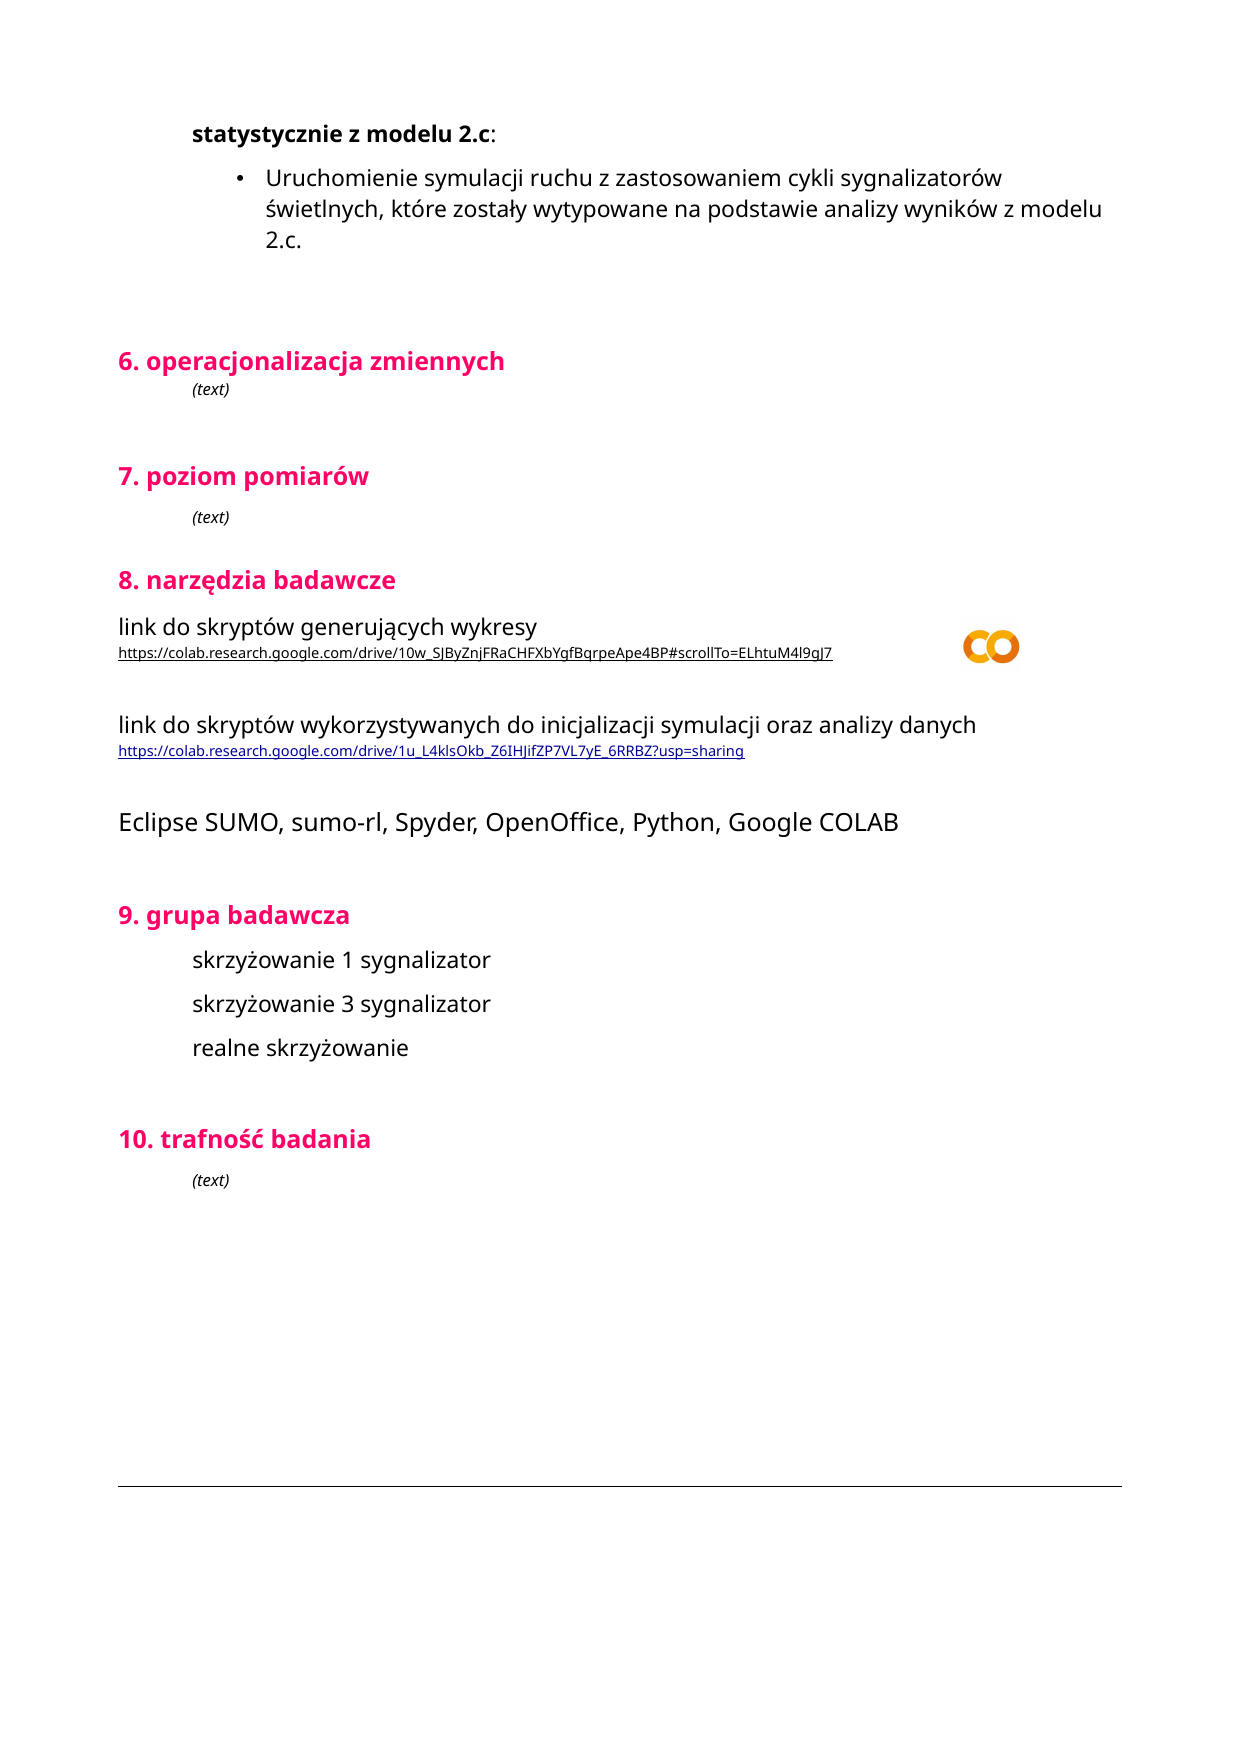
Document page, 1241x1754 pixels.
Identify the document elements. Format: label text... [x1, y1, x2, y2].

text (text) 8. narzędzia badawcze [118, 506, 1122, 596]
list statystycznie z modelu 2.c: [162, 118, 1122, 149]
text skrzyżowanie 3 sygnalizator [118, 988, 1122, 1019]
text 9. grupa badawcza [118, 897, 1122, 931]
text skrzyżowanie 1 sygnalizator [118, 944, 1122, 975]
text 10. trafność badania [118, 1122, 1122, 1156]
text (text) [118, 1168, 1122, 1191]
list Uruchomienie symulacji ruchu z zastosowaniem cykli sygnalizatorów świetlnych, które zostały wytypowane na podstawie analizy wyników z modelu 2.c. [236, 162, 1122, 256]
text 6. operacjonalizacja zmiennych (text) [118, 343, 1122, 400]
text link do skryptów generujących wykresy https://colab.research.google.com/drive/10w_SJByZnjFRaCHFXbYgfBqrpeApe4BP#scrollTo=ELhtuM4l9gJ7 [118, 609, 1122, 697]
text realne skrzyżowanie [118, 1031, 1122, 1063]
text link do skryptów wykorzystywanych do inicjalizacji symulacji oraz analizy danych https://colab.research.google.com/drive/1u_L4klsOkb_Z6IHJifZP7VL7yE_6RRBZ?usp=sharing [118, 709, 1122, 792]
text Eclipse SUMO, sumo-rl, Spyder, OpenOffice, Python, Google COLAB [118, 804, 1122, 838]
picture [961, 618, 1021, 675]
text 7. poziom pomiarów [118, 459, 1122, 493]
